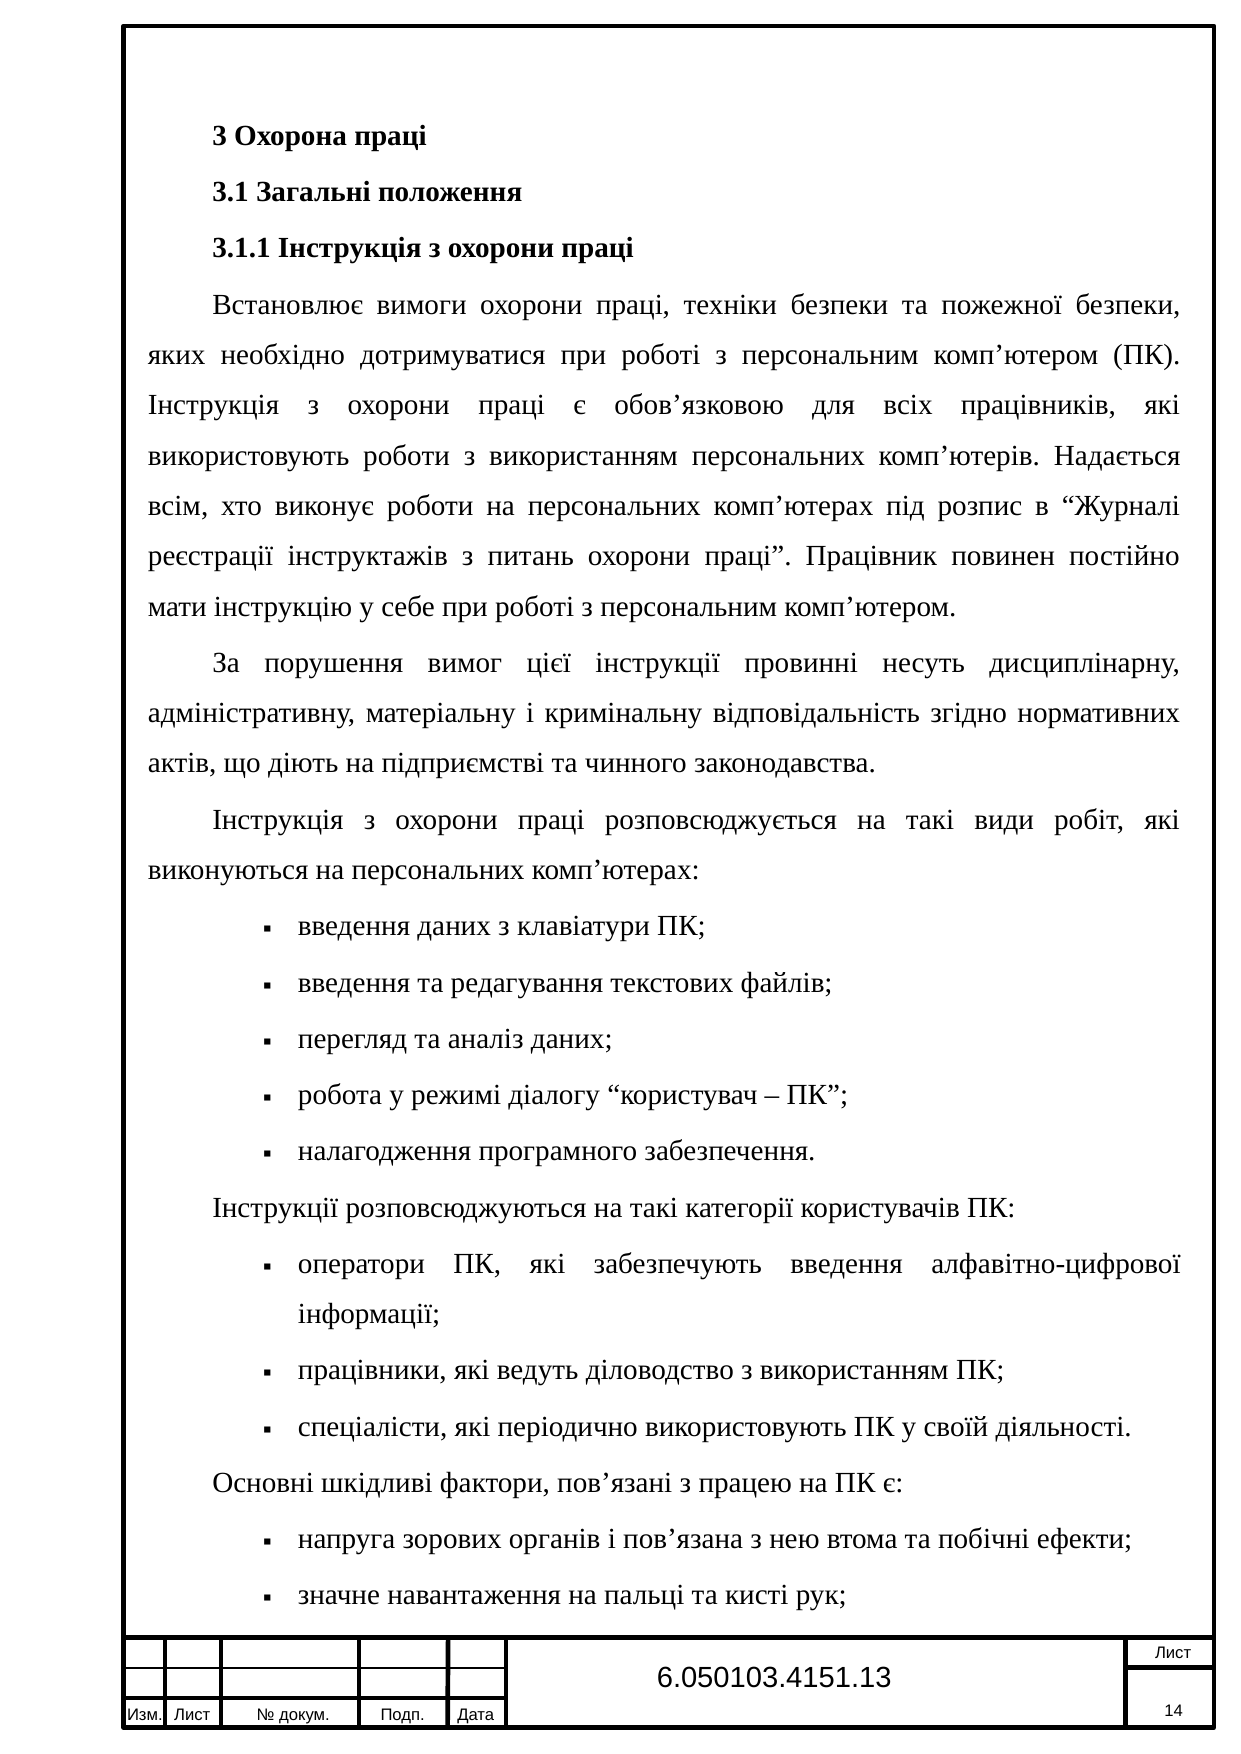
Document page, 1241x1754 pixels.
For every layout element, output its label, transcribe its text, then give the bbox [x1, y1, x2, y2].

text 3 Охорона праці [148, 118, 1181, 152]
list значне навантаження на пальці та кисті рук; [260, 1577, 1181, 1611]
text Інструкції розповсюджуються на такі категорії користувачів ПК: [148, 1190, 1181, 1223]
list спеціалісти, які періодично використовують ПК у своїй діяльності. [260, 1409, 1181, 1442]
text Інструкція з охорони праці розповсюджується на такі види робіт, які виконуються на персональних комп’ютерах: [148, 802, 1181, 886]
list напруга зорових органів і пов’язана з нею втома та побічні ефекти; [260, 1521, 1181, 1555]
text 3.1 Загальні положення [148, 174, 1181, 208]
text 3.1.1 Інструкція з охорони праці [148, 231, 1181, 264]
list налагодження програмного забезпечення. [260, 1133, 1181, 1167]
list введення даних з клавіатури ПК; [260, 908, 1181, 942]
list робота у режимі діалогу “користувач – ПК”; [260, 1077, 1181, 1111]
text Встановлює вимоги охорони праці, техніки безпеки та пожежної безпеки, яких необхідно дотримуватися при роботі з персональним комп’ютером (ПК). Інструкція з охорони праці є обов’язковою для всіх працівників, які використовують роботи з використанням персональних комп’ютерів. Надається всім, хто виконує роботи на персональних комп’ютерах під розпис в “Журналі реєстрації інструктажів з питань охорони праці”. Працівник повинен постійно мати інструкцію у себе при роботі з персональним комп’ютером. [148, 287, 1181, 622]
list введення та редагування текстових файлів; [260, 965, 1181, 998]
list працівники, які ведуть діловодство з використанням ПК; [260, 1352, 1181, 1386]
list перегляд та аналіз даних; [260, 1021, 1181, 1054]
list оператори ПК, які забезпечують введення алфавітно-цифрової інформації; [260, 1246, 1181, 1330]
text Основні шкідливі фактори, пов’язані з працею на ПК є: [148, 1465, 1181, 1498]
text За порушення вимог цієї інструкції провинні несуть дисциплінарну, адміністративну, матеріальну і кримінальну відповідальність згідно нормативних актів, що діють на підприємстві та чинного законодавства. [148, 645, 1181, 779]
